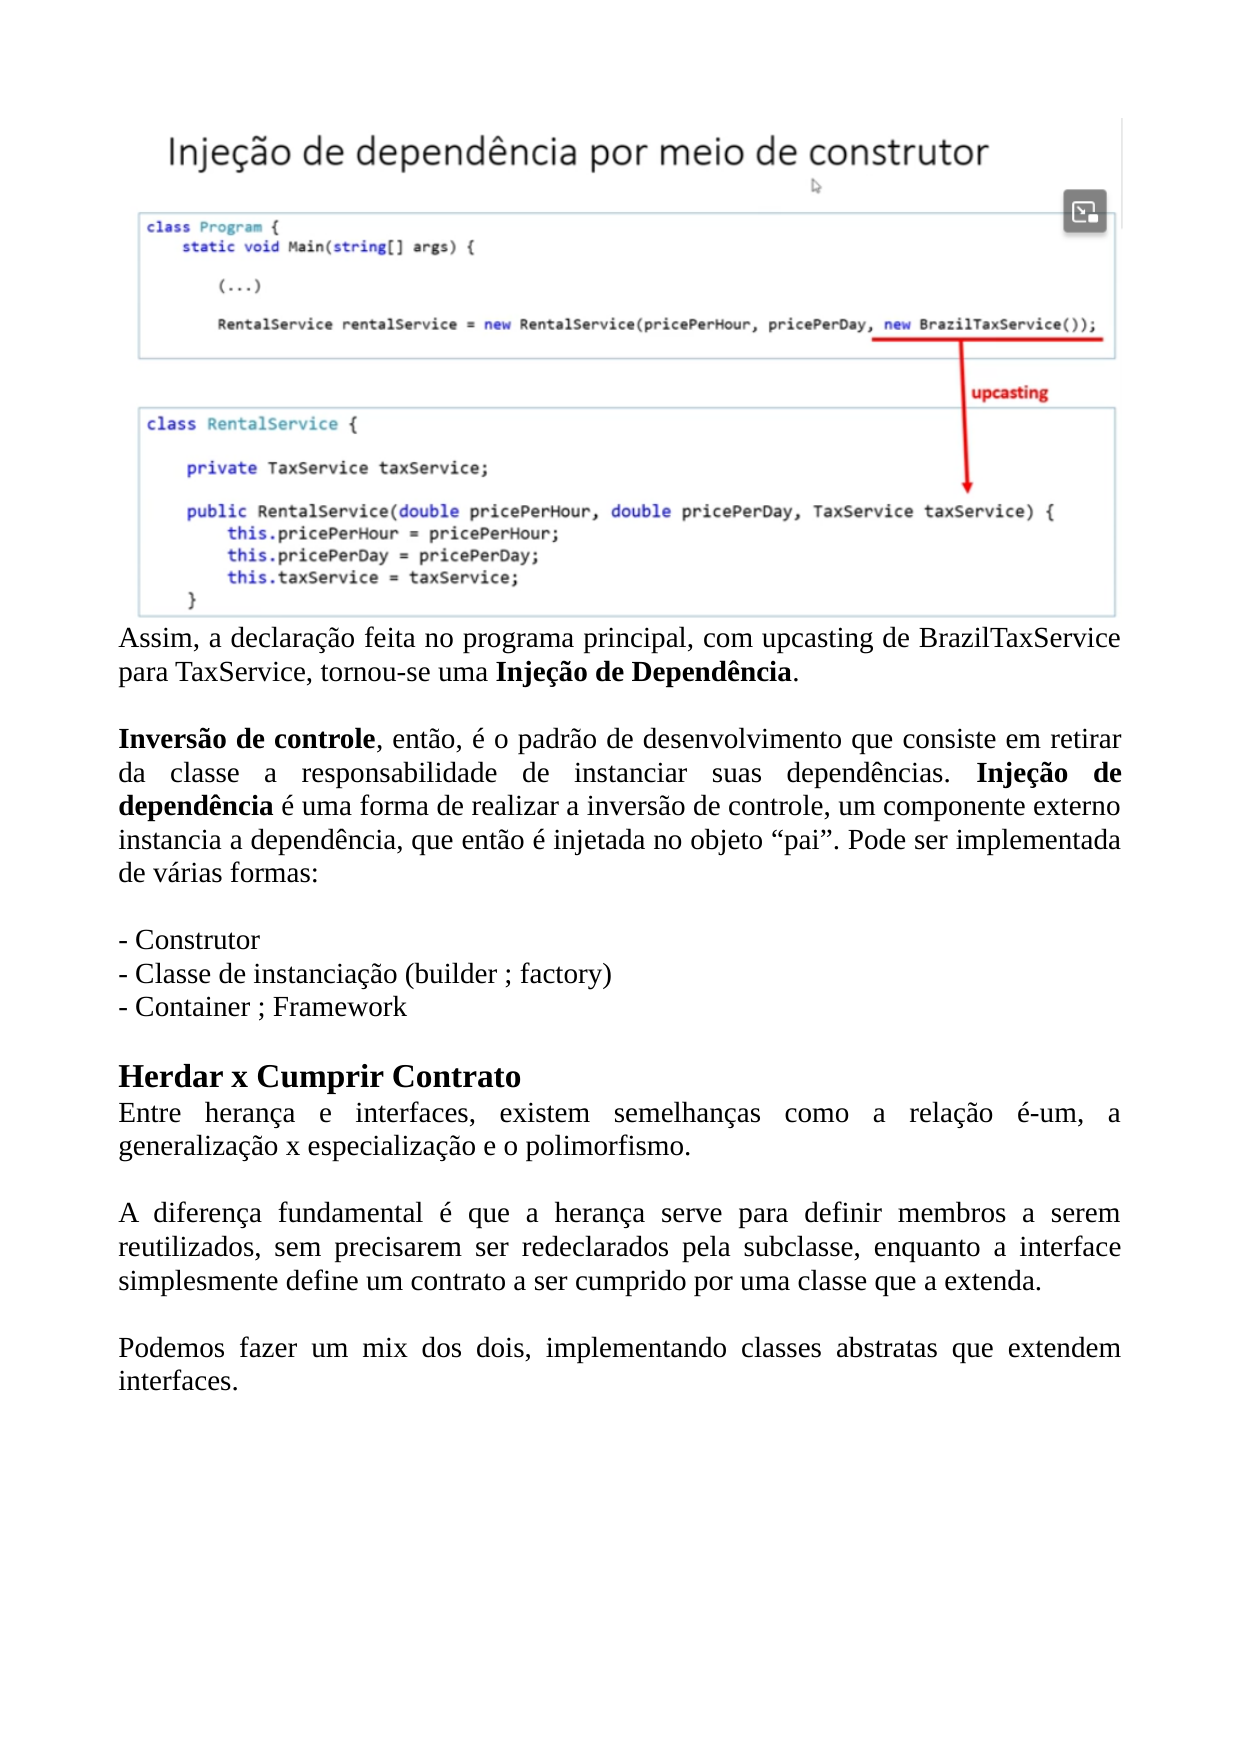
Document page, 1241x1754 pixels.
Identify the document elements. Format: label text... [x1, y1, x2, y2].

text Entre herança e interfaces, existem semelhanças como a relação é-um, a generalização x especialização e o polimorfismo. [118, 1095, 1122, 1162]
text Herdar x Cumprir Contrato [118, 1057, 1122, 1095]
text Assim, a declaração feita no programa principal, com upcasting de BrazilTaxService para TaxService, tornou-se uma Injeção de Dependência. [118, 621, 1122, 688]
text - Classe de instanciação (builder ; factory) [118, 956, 1122, 989]
text A diferença fundamental é que a herança serve para definir membros a serem reutilizados, sem precisarem ser redeclarados pela subclasse, enquanto a interface simplesmente define um contrato a ser cumprido por uma classe que a extenda. [118, 1196, 1122, 1296]
picture [118, 118, 1123, 621]
text - Construtor [118, 922, 1122, 956]
text Podemos fazer um mix dos dois, implementando classes abstratas que extendem interfaces. [118, 1330, 1122, 1397]
text - Container ; Framework [118, 989, 1122, 1023]
text Inversão de controle, então, é o padrão de desenvolvimento que consiste em retirar da classe a responsabilidade de instanciar suas dependências. Injeção de dependência é uma forma de realizar a inversão de controle, um componente externo instancia a dependência, que então é injetada no objeto “pai”. Pode ser implementada de várias formas: [118, 721, 1122, 889]
